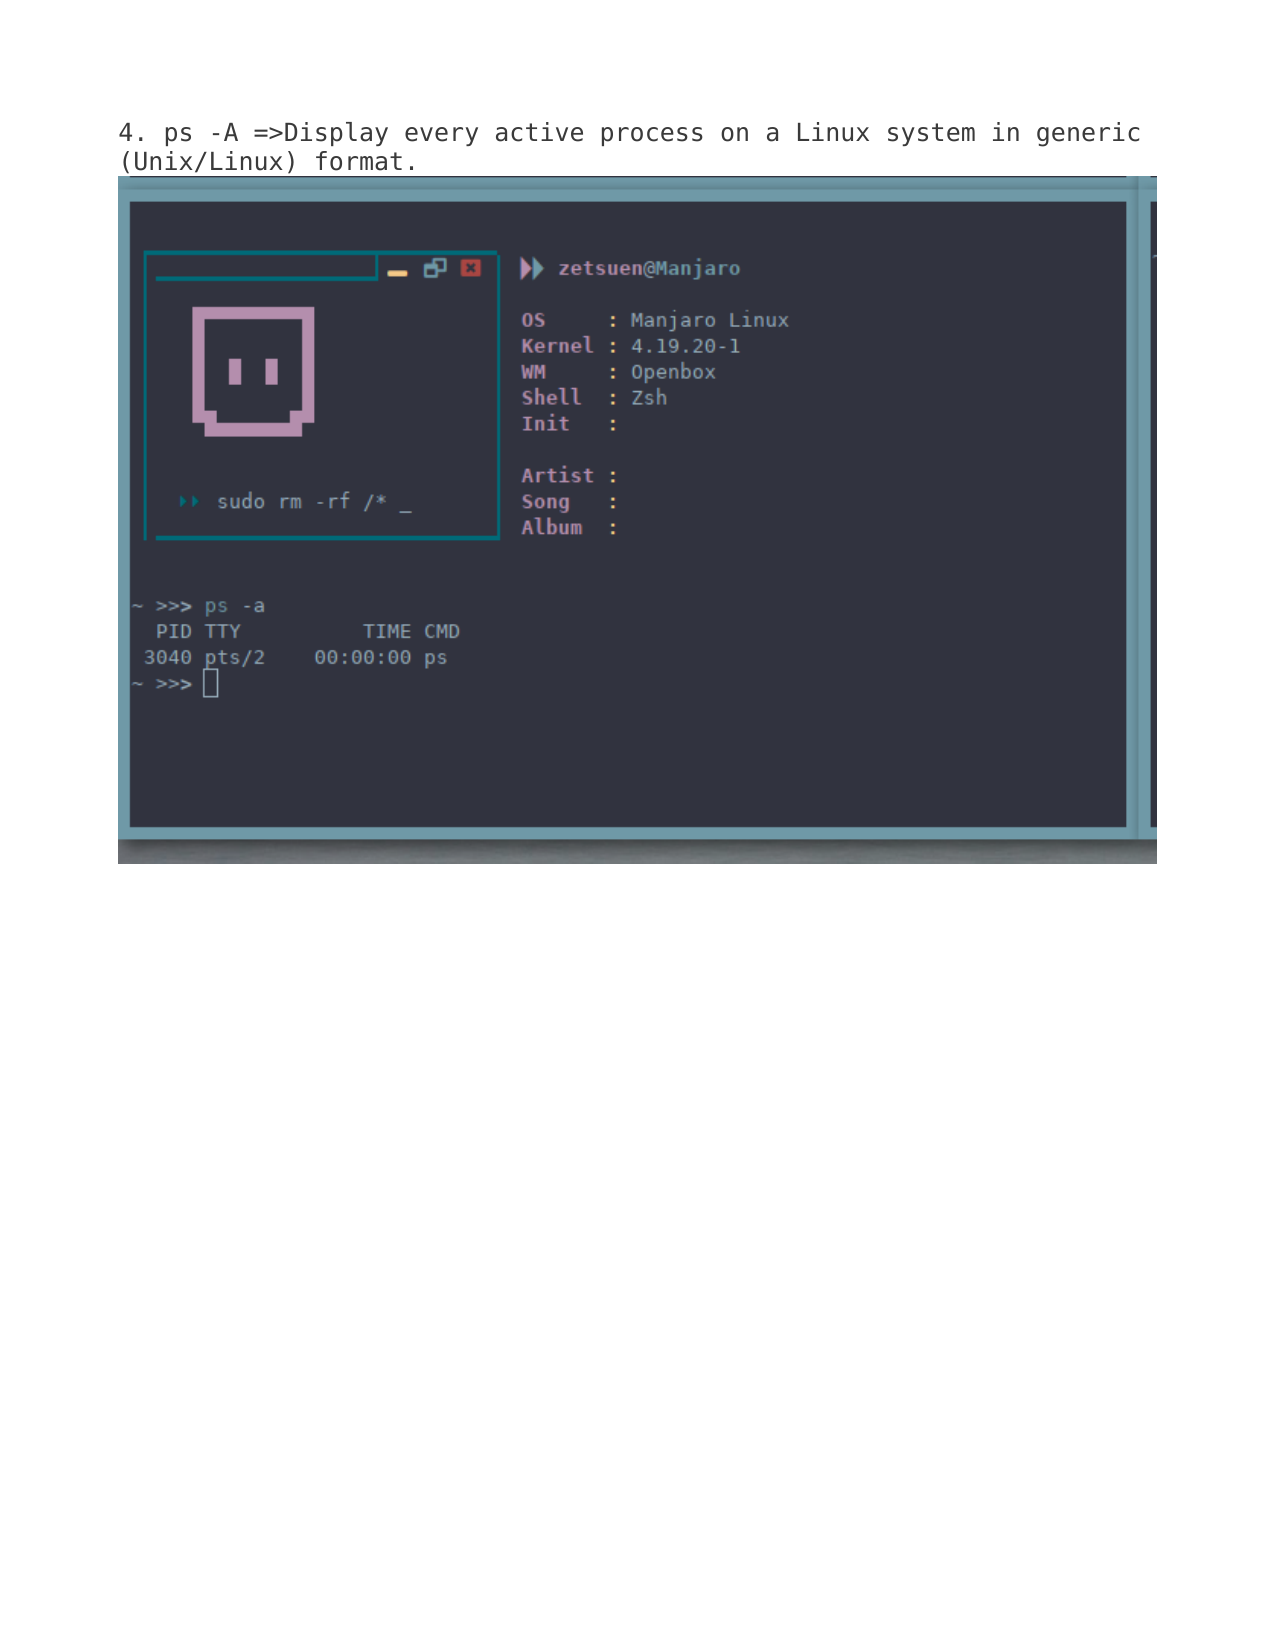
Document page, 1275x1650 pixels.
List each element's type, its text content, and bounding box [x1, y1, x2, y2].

picture [118, 176, 1157, 864]
text 4. ps -A =>Display every active process on a Linux system in generic (Unix/Linux) format. [118, 118, 1157, 176]
